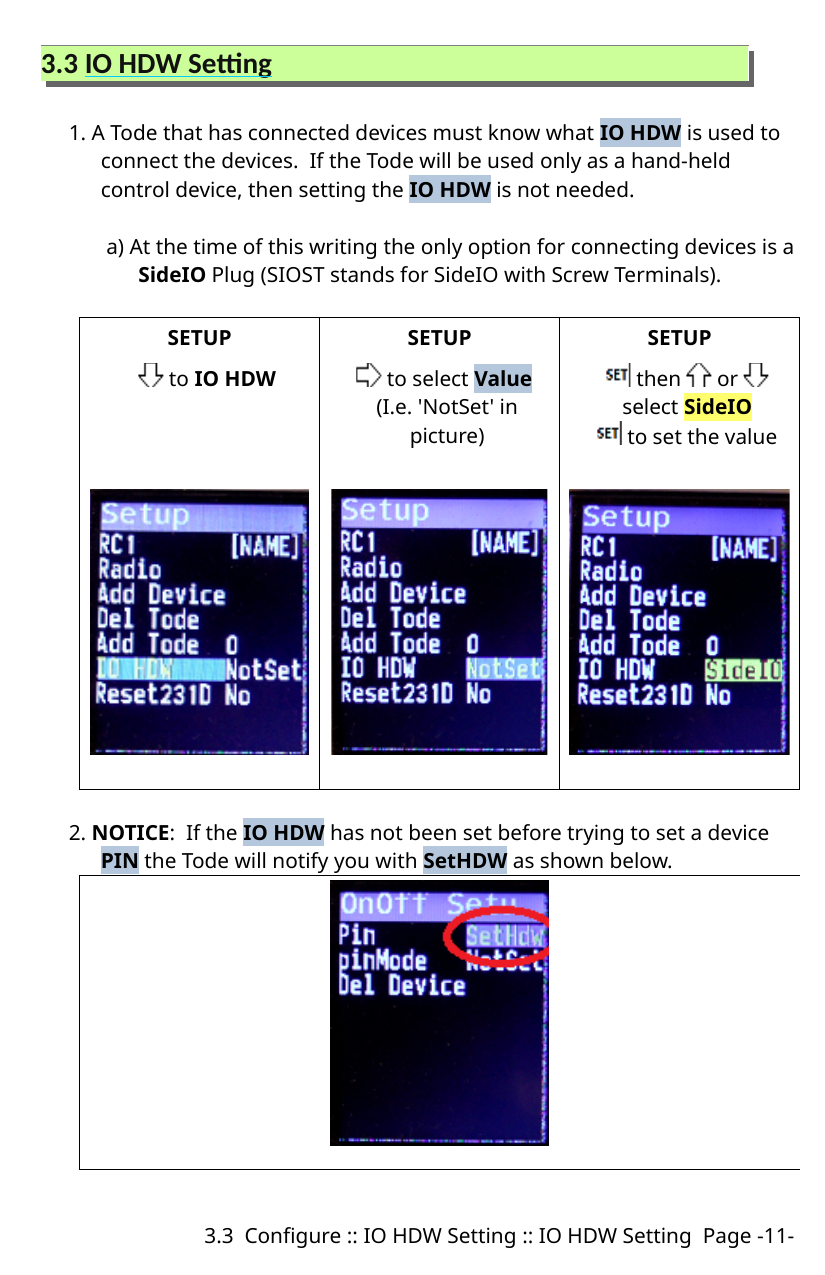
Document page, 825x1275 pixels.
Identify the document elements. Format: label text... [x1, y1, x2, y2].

table_cell [320, 484, 559, 489]
table_header SETUP [320, 318, 559, 357]
table_cell to select Value (I.e. 'NotSet' in picture) [320, 357, 559, 484]
table_cell [320, 490, 559, 789]
picture [331, 489, 548, 755]
table_cell then or select SideIO to set the value [560, 357, 799, 484]
table_cell to IO HDW [80, 357, 319, 484]
table_header [80, 876, 799, 1169]
list NOTICE: If the IO HDW has not been set before trying to set a device PIN the Tode will notify you with SetHDW as shown below. [63, 818, 799, 874]
list A Tode that has connected devices must know what IO HDW is used to connect the devices. If the Tode will be used only as a hand-held control device, then setting the IO HDW is not needed. [63, 118, 799, 203]
table_header SETUP [80, 318, 319, 357]
table_header SETUP [560, 318, 799, 357]
subtitle IO HDW Setting [41, 46, 748, 81]
table_cell [560, 484, 799, 789]
list At the time of this writing the only option for connecting devices is a SideIO Plug (SIOST stands for SideIO with Screw Terminals). [101, 232, 799, 289]
table_cell [80, 484, 319, 789]
